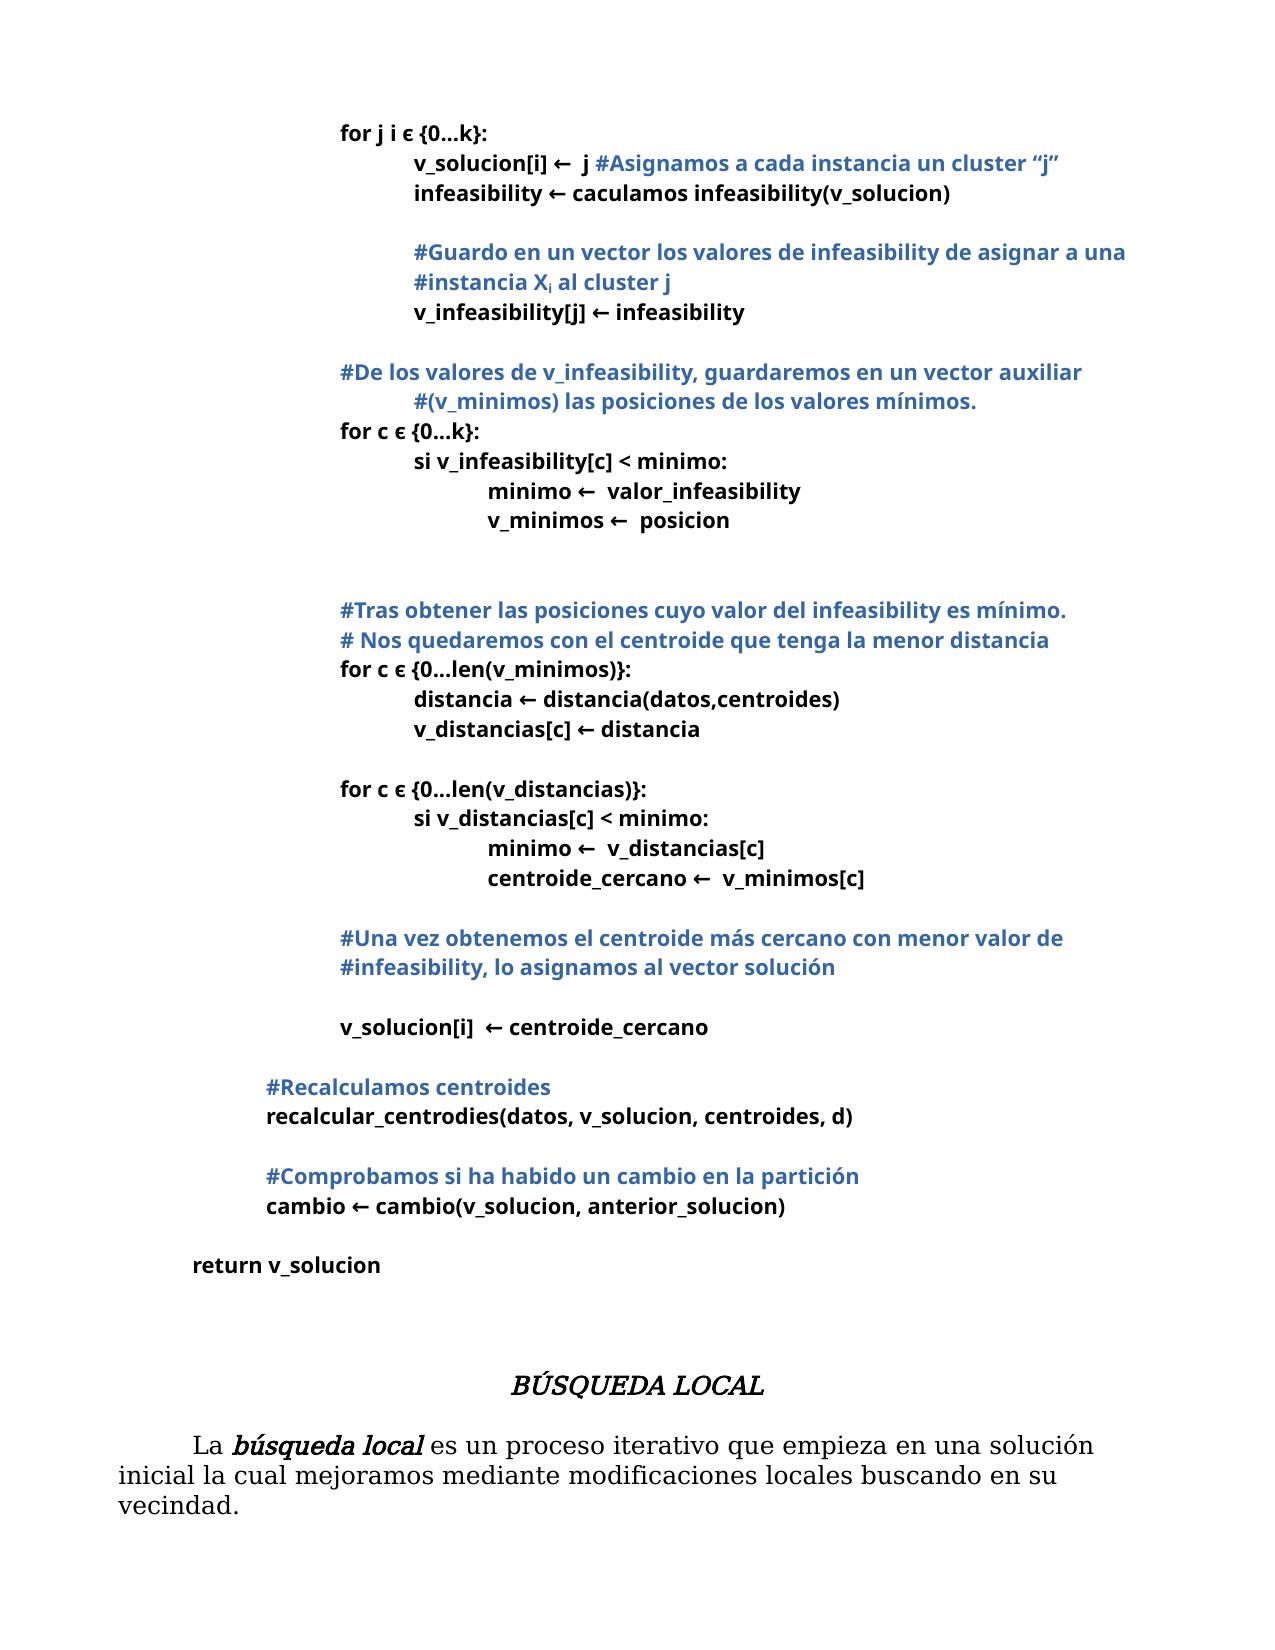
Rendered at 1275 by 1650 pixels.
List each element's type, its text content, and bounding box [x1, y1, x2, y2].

text #Recalculamos centroides [118, 1071, 1157, 1101]
text #Una vez obtenemos el centroide más cercano con menor valor de #infeasibility, lo asignamos al vector solución [118, 922, 1157, 982]
text recalcular_centrodies(datos, v_solucion, centroides, d) [118, 1101, 1157, 1131]
text v_distancias[c] ← distancia [118, 714, 1157, 744]
text La búsqueda local es un proceso iterativo que empieza en una solución inicial la cual mejoramos mediante modificaciones locales buscando en su vecindad. [118, 1429, 1157, 1519]
text v_minimos ← posicion [118, 505, 1157, 535]
text for j i ϵ {0...k}: [118, 118, 1157, 148]
text v_infeasibility[j] ← infeasibility [118, 297, 1157, 327]
text distancia ← distancia(datos,centroides) [118, 684, 1157, 714]
text #Comprobamos si ha habido un cambio en la partición [118, 1161, 1157, 1191]
text minimo ← valor_infeasibility [118, 476, 1157, 505]
text centroide_cercano ← v_minimos[c] [118, 863, 1157, 893]
text BÚSQUEDA LOCAL [118, 1369, 1157, 1399]
text v_solucion[i] ← centroide_cercano [118, 1012, 1157, 1042]
text # Nos quedaremos con el centroide que tenga la menor distancia [118, 624, 1157, 654]
text #De los valores de v_infeasibility, guardaremos en un vector auxiliar #(v_minimos) las posiciones de los valores mínimos. [118, 356, 1157, 416]
text for c ϵ {0...len(v_minimos)}: [118, 654, 1157, 684]
text #Guardo en un vector los valores de infeasibility de asignar a una #instancia Xi al cluster j [118, 237, 1157, 297]
text minimo ← v_distancias[c] [118, 833, 1157, 863]
text cambio ← cambio(v_solucion, anterior_solucion) [118, 1191, 1157, 1220]
text return v_solucion [118, 1250, 1157, 1280]
text si v_infeasibility[c] < minimo: [118, 446, 1157, 476]
text for c ϵ {0...k}: [118, 416, 1157, 446]
text si v_distancias[c] < minimo: [118, 803, 1157, 833]
text #Tras obtener las posiciones cuyo valor del infeasibility es mínimo. [118, 595, 1157, 624]
text v_solucion[i] ← j #Asignamos a cada instancia un cluster “j” [118, 148, 1157, 178]
text for c ϵ {0...len(v_distancias)}: [118, 773, 1157, 803]
text infeasibility ← caculamos infeasibility(v_solucion) [118, 178, 1157, 207]
